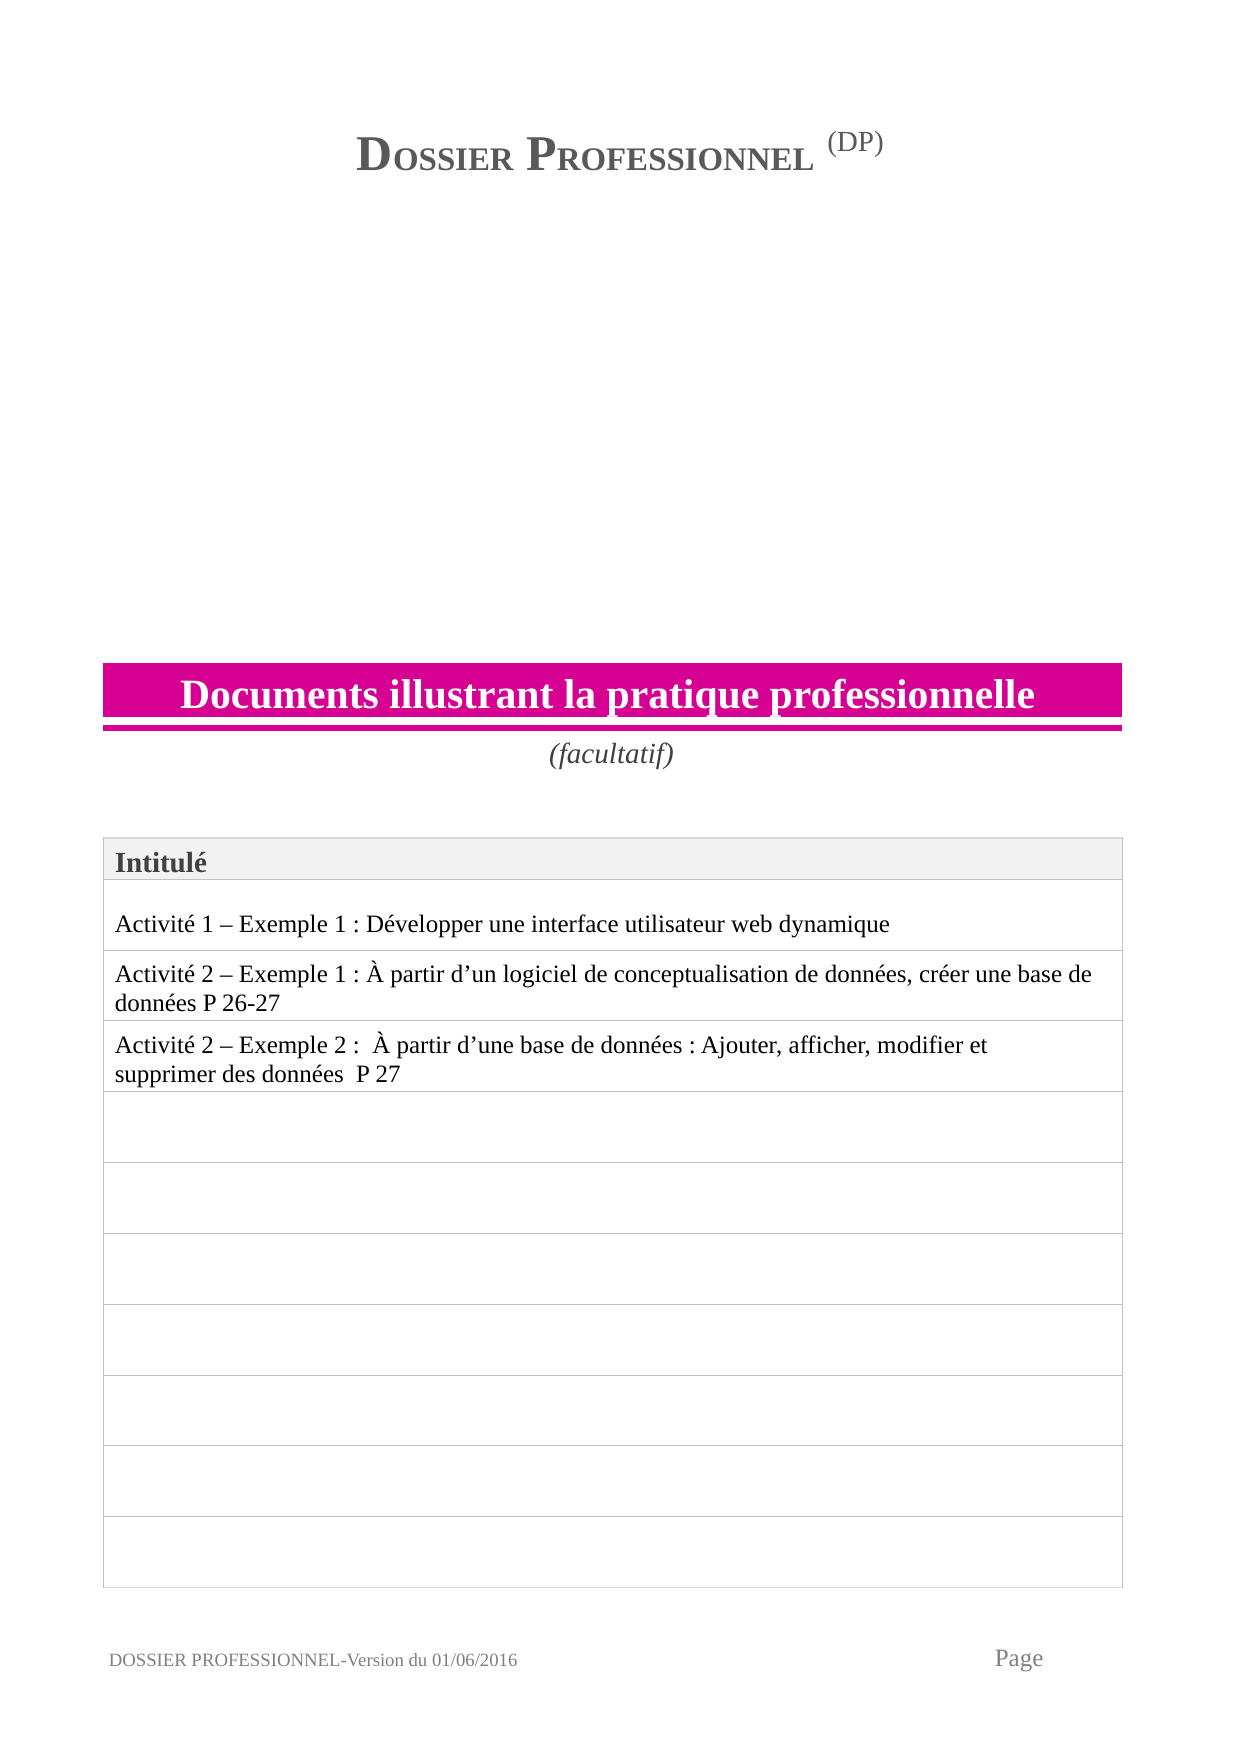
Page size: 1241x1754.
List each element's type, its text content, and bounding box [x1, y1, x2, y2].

table_cell (facultatif) [103, 731, 1122, 837]
table_cell [104, 1376, 1122, 1445]
table_cell [104, 1234, 1122, 1304]
table_cell [104, 1163, 1122, 1233]
table_cell [104, 1305, 1122, 1374]
table_cell Activité 1 – Exemple 1 : Développer une interface utilisateur web dynamique [104, 880, 1122, 949]
table_cell Intitulé [104, 839, 1122, 879]
table_cell [104, 1446, 1122, 1516]
table_header Documents illustrant la pratique professionnelle [103, 663, 1122, 717]
table_cell Activité 2 – Exemple 2 : À partir d’une base de données : Ajouter, afficher, modifier et supprimer des données P 27 [104, 1021, 1122, 1091]
table_cell [104, 1517, 1122, 1587]
table_cell [103, 717, 1122, 725]
table_cell Activité 2 – Exemple 1 : À partir d’un logiciel de conceptualisation de données, créer une base de données P 26-27 [104, 951, 1122, 1020]
table_cell [104, 1092, 1122, 1162]
